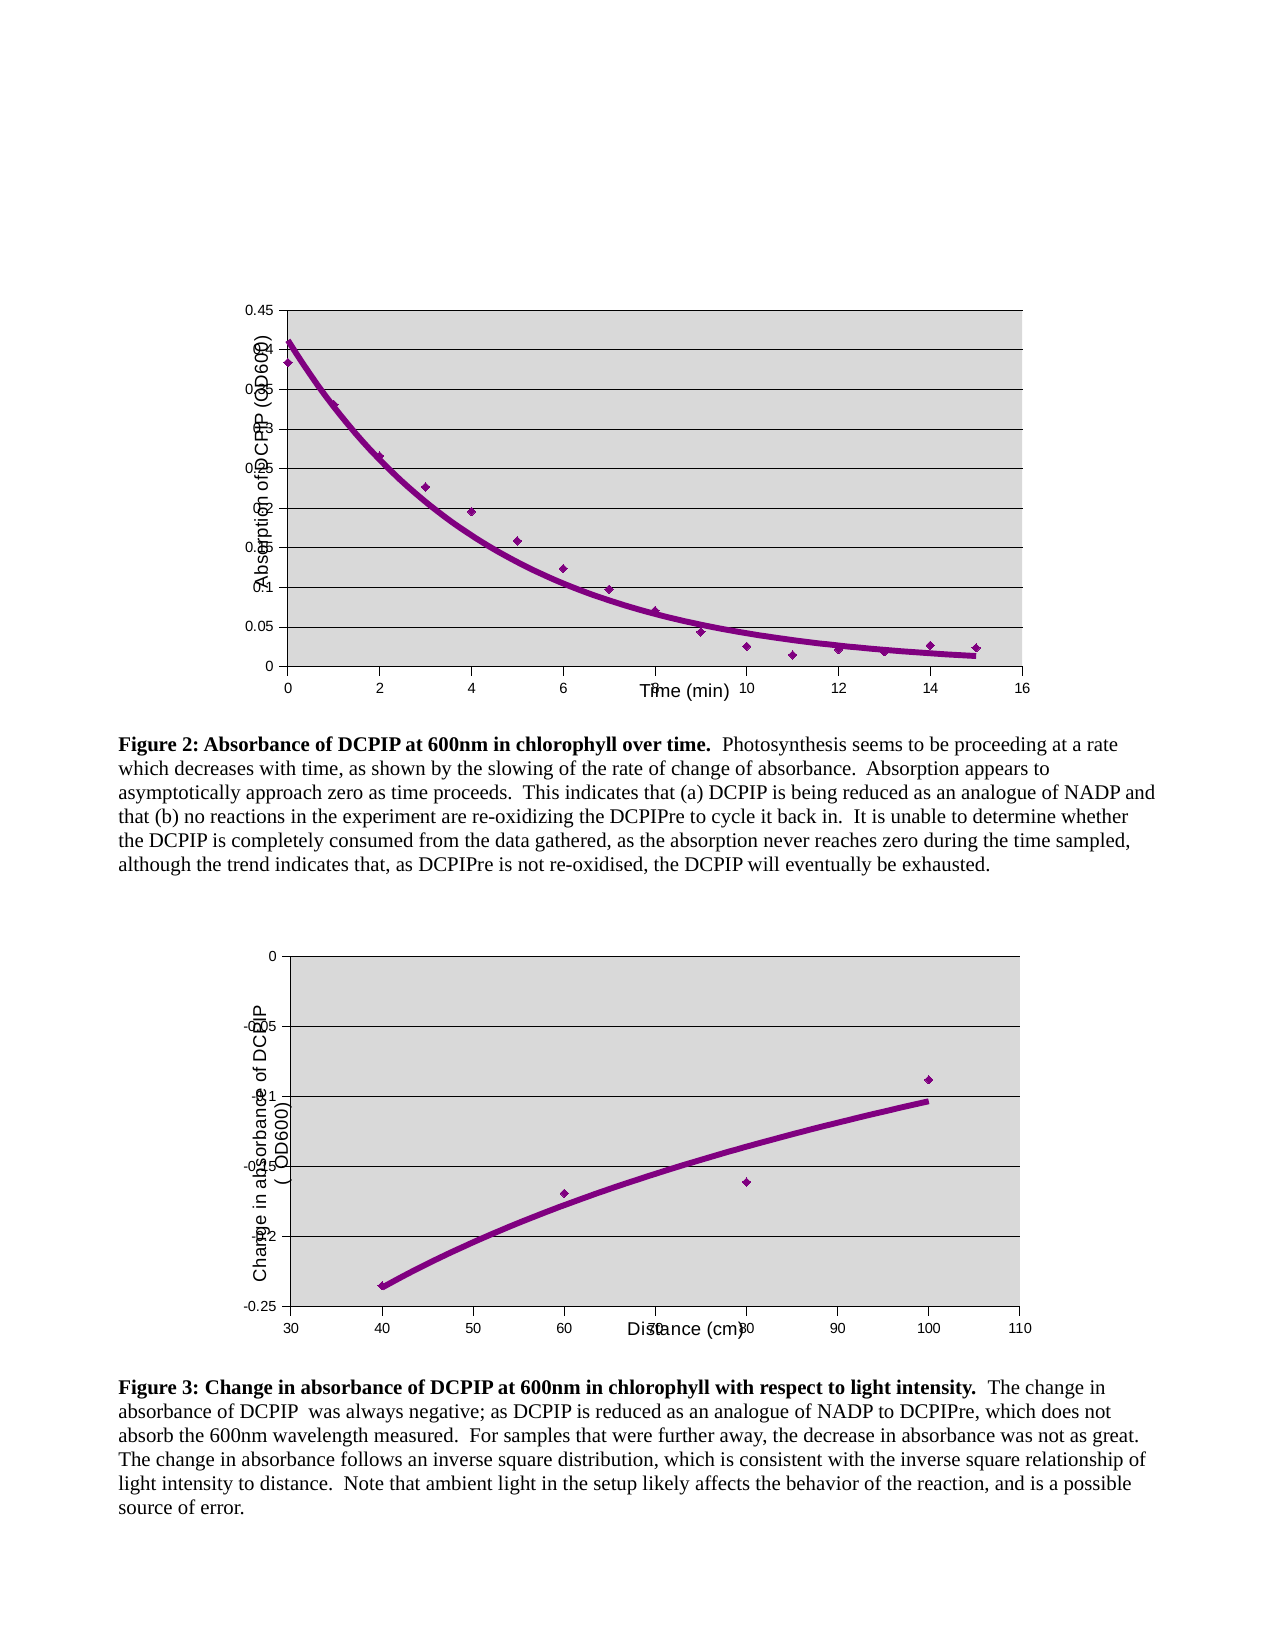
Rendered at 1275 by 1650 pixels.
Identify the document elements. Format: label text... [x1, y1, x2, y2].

text Figure 3: Change in absorbance of DCPIP at 600nm in chlorophyll with respect to light intensity. The change in absorbance of DCPIP was always negative; as DCPIP is reduced as an analogue of NADP to DCPIPre, which does not absorb the 600nm wavelength measured. For samples that were further away, the decrease in absorbance was not as great. The change in absorbance follows an inverse square distribution, which is consistent with the inverse square relationship of light intensity to distance. Note that ambient light in the setup likely affects the behavior of the reaction, and is a possible source of error. [118, 1375, 1157, 1519]
text Figure 2: Absorbance of DCPIP at 600nm in chlorophyll over time. Photosynthesis seems to be proceeding at a rate which decreases with time, as shown by the slowing of the rate of change of absorbance. Absorption appears to asymptotically approach zero as time proceeds. This indicates that (a) DCPIP is being reduced as an analogue of NADP and that (b) no reactions in the experiment are re-oxidizing the DCPIPre to cycle it back in. It is unable to determine whether the DCPIP is completely consumed from the data gathered, as the absorption never reaches zero during the time sampled, although the trend indicates that, as DCPIPre is not re-oxidised, the DCPIP will eventually be exhausted. [118, 731, 1157, 876]
